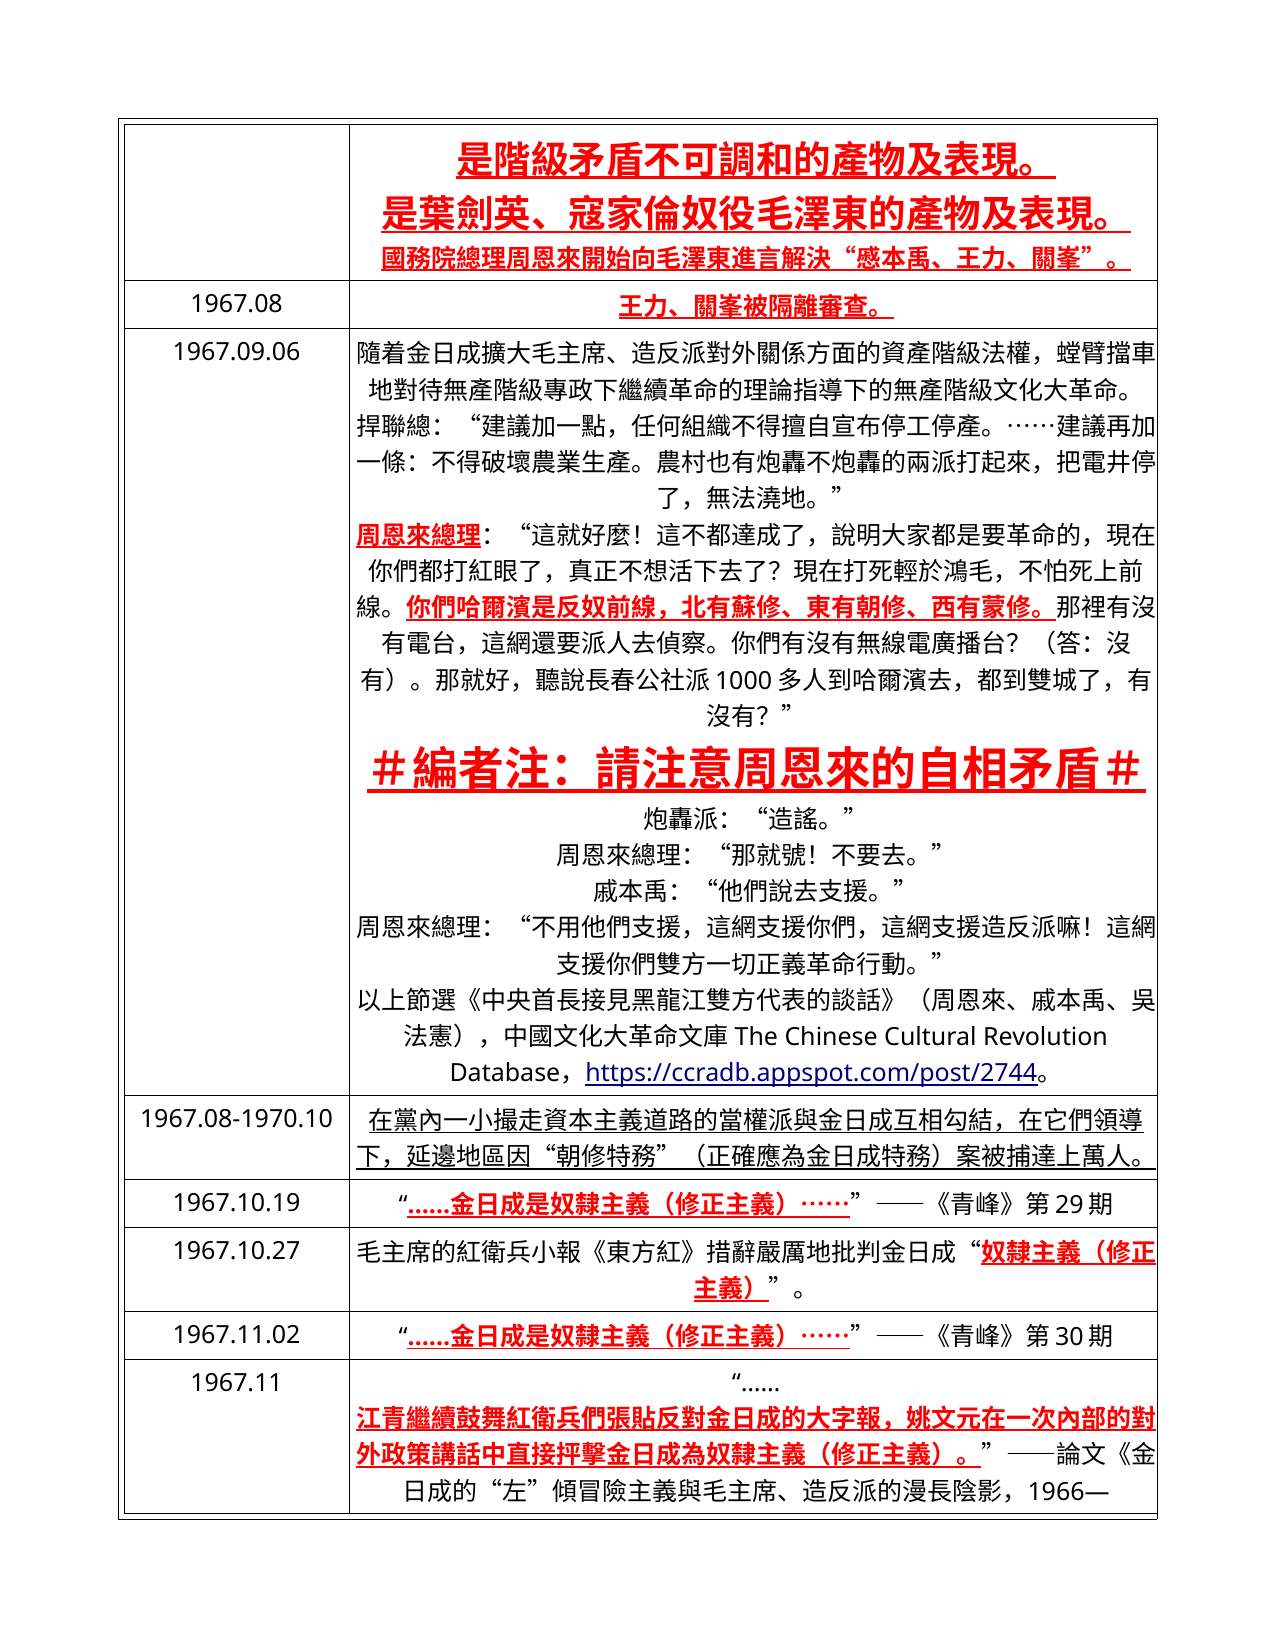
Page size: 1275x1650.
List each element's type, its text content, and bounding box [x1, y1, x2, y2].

table_cell 在黨內一小撮走資本主義道路的當權派與金日成互相勾結，在它們領導下，延邊地區因“朝修特務”（正確應為金日成特務）案被捕達上萬人。 [350, 1096, 1157, 1179]
table_cell “……金日成是奴隸主義（修正主義）……”——《青峰》第29期 [350, 1180, 1157, 1227]
table_cell 1967.10.19 [125, 1180, 349, 1227]
table_cell 1967.08 [125, 281, 349, 328]
table_cell [119, 119, 1157, 1519]
table_cell 1967.10.27 [125, 1228, 349, 1311]
table_cell 是階級矛盾不可調和的產物及表現。 是葉劍英、寇家倫奴役毛澤東的產物及表現。 國務院總理周恩來開始向毛澤東進言解決“慼本禹、王力、關峯”。 [350, 125, 1157, 280]
table_cell 1967.08-1970.10 [125, 1096, 349, 1179]
table_cell 隨着金日成擴大毛主席、造反派對外關係方面的資產階級法權，螳臂擋車地對待無產階級專政下繼續革命的理論指導下的無產階級文化大革命。 捍聯總：“建議加一點，任何組織不得擅自宣布停工停產。……建議再加一條：不得破壞農業生產。農村也有炮轟不炮轟的兩派打起來，把電井停了，無法澆地。” 周恩來總理：“這就好麼！這不都達成了，說明大家都是要革命的，現在你們都打紅眼了，真正不想活下去了？現在打死輕於鴻毛，不怕死上前線。你們哈爾濱是反奴前線，北有蘇修、東有朝修、西有蒙修。那裡有沒有電台，這網還要派人去偵察。你們有沒有無線電廣播台？（答：沒有）。那就好，聽說長春公社派1000多人到哈爾濱去，都到雙城了，有沒有？” ＃編者注：請注意周恩來的自相矛盾＃ 炮轟派：“造謠。” 周恩來總理：“那就號！不要去。” 戚本禹：“他們說去支援。” 周恩來總理：“不用他們支援，這網支援你們，這網支援造反派嘛！這網支援你們雙方一切正義革命行動。” 以上節選《中央首長接見黑龍江雙方代表的談話》（周恩來、戚本禹、吳法憲），中國文化大革命文庫 The Chinese Cultural Revolution Database，https://ccradb.appspot.com/post/2744。 [350, 329, 1157, 1095]
table_cell 1967.11.02 [125, 1312, 349, 1358]
table_cell “…… 江青繼續鼓舞紅衛兵們張貼反對金日成的大字報，姚文元在一次內部的對外政策講話中直接抨擊金日成為奴隸主義（修正主義）。”——論文《金日成的“左”傾冒險主義與毛主席、造反派的漫長陰影，1966— [350, 1360, 1157, 1513]
table_cell 毛主席的紅衛兵小報《東方紅》措辭嚴厲地批判金日成“奴隸主義（修正主義）”。 [350, 1228, 1157, 1311]
table_cell “……金日成是奴隸主義（修正主義）……”——《青峰》第30期 [350, 1312, 1157, 1358]
table_cell [125, 125, 349, 280]
table_cell 王力、關峯被隔離審查。 [350, 281, 1157, 328]
table_cell 1967.11 [125, 1360, 349, 1513]
table_cell 1967.09.06 [125, 329, 349, 1095]
